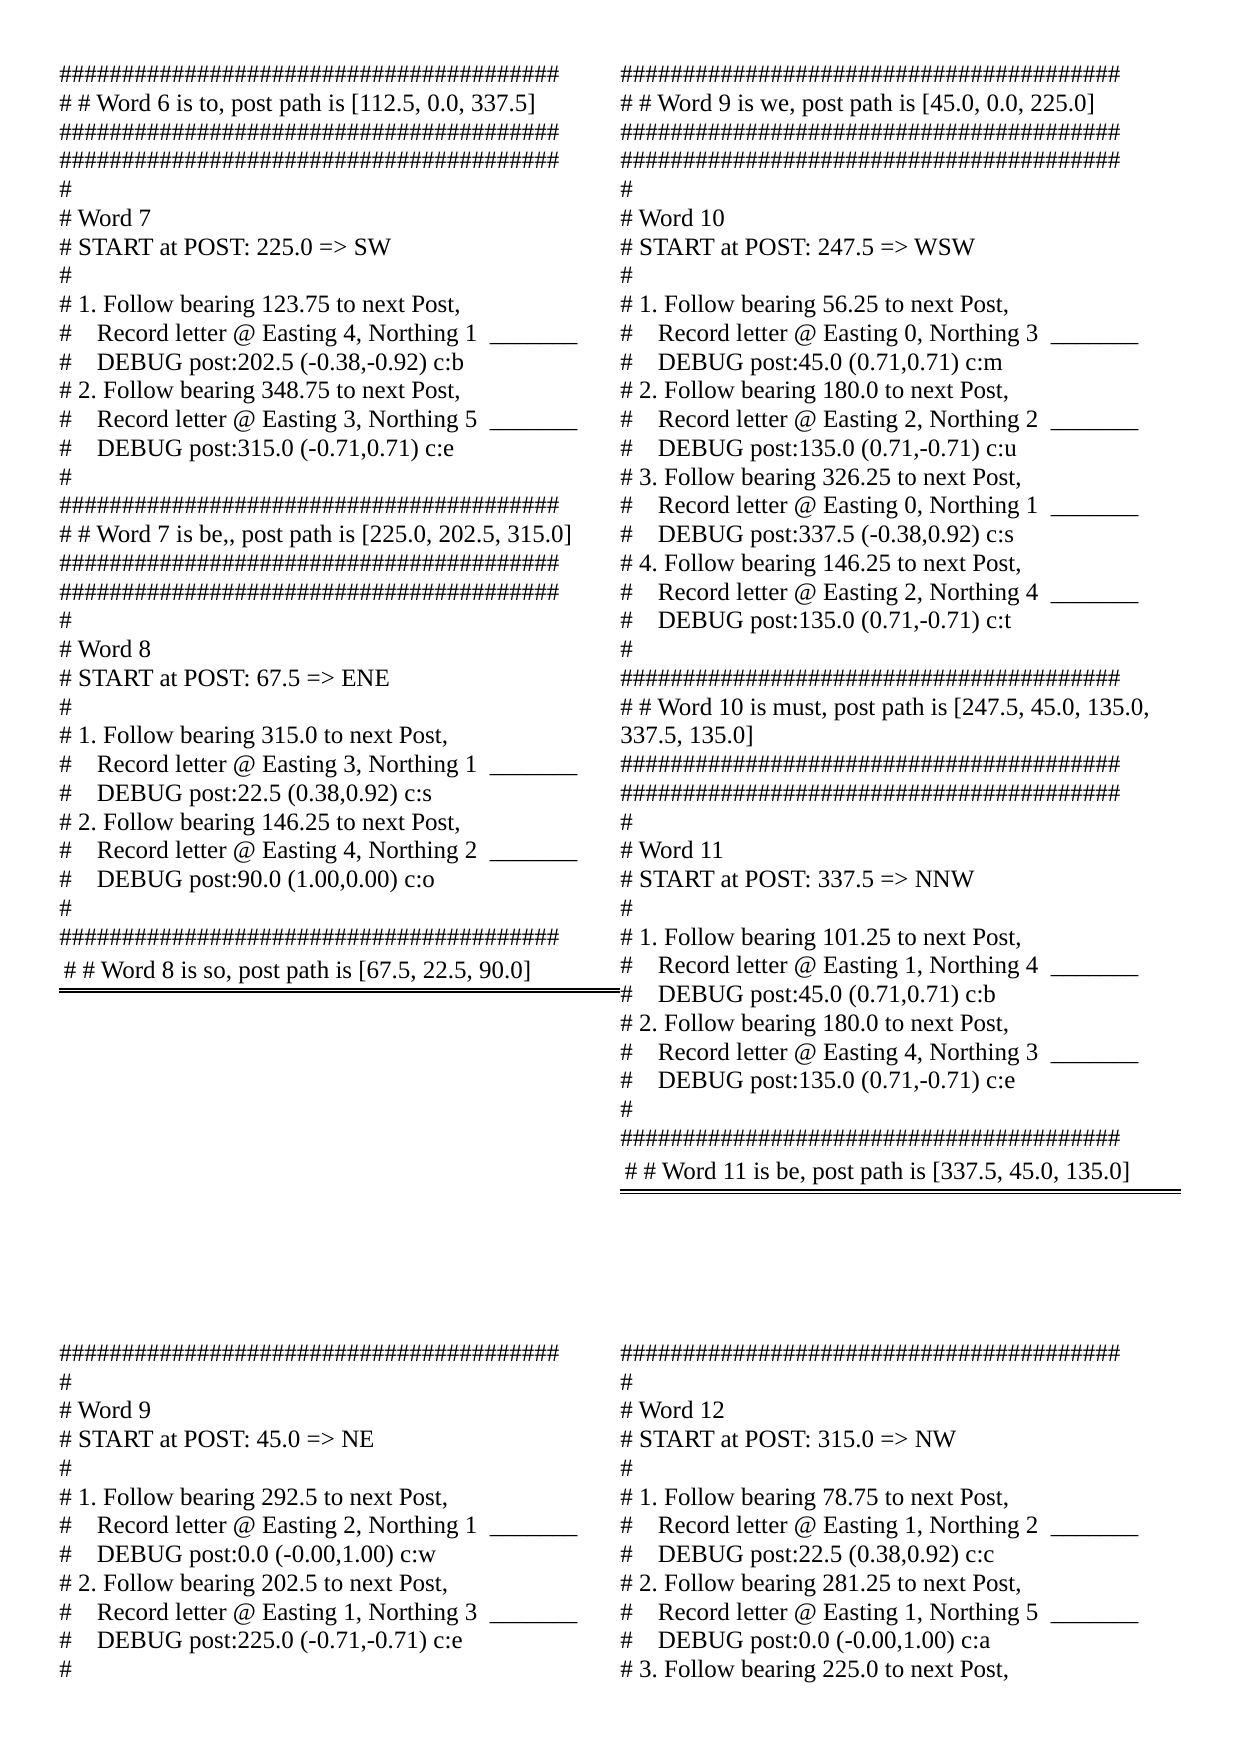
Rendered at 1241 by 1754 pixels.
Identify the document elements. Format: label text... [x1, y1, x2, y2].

text # [59, 1367, 620, 1396]
text # 2. Follow bearing 202.5 to next Post, [59, 1568, 620, 1597]
text # DEBUG post:45.0 (0.71,0.71) c:b [620, 979, 1181, 1008]
text # Word 7 [59, 203, 620, 232]
text # Record letter @ Easting 3, Northing 1 _______ [59, 749, 620, 778]
text ######################################## [59, 1338, 620, 1367]
text # 2. Follow bearing 180.0 to next Post, [620, 1008, 1181, 1037]
text # [620, 260, 1181, 289]
text # DEBUG post:0.0 (-0.00,1.00) c:a [620, 1626, 1181, 1654]
text # 4. Follow bearing 146.25 to next Post, [620, 548, 1181, 577]
text # 2. Follow bearing 180.0 to next Post, [620, 375, 1181, 404]
text # DEBUG post:22.5 (0.38,0.92) c:s [59, 778, 620, 807]
text # [59, 1654, 620, 1683]
text # DEBUG post:135.0 (0.71,-0.71) c:e [620, 1065, 1181, 1094]
text # 3. Follow bearing 326.25 to next Post, [620, 462, 1181, 490]
text # START at POST: 247.5 => WSW [620, 232, 1181, 260]
text # # Word 8 is so, post path is [67.5, 22.5, 90.0] [59, 950, 620, 988]
text # DEBUG post:0.0 (-0.00,1.00) c:w [59, 1539, 620, 1568]
text # DEBUG post:135.0 (0.71,-0.71) c:u [620, 433, 1181, 462]
text # Word 10 [620, 203, 1181, 232]
text ######################################## [620, 663, 1181, 692]
text # DEBUG post:337.5 (-0.38,0.92) c:s [620, 519, 1181, 548]
text # START at POST: 67.5 => ENE [59, 663, 620, 692]
text # # Word 7 is be,, post path is [225.0, 202.5, 315.0] [59, 519, 620, 548]
text ######################################## [620, 1123, 1181, 1152]
text ######################################## [59, 117, 620, 145]
text # 1. Follow bearing 315.0 to next Post, [59, 720, 620, 749]
text ######################################## [620, 1338, 1181, 1367]
text # Record letter @ Easting 0, Northing 1 _______ [620, 490, 1181, 519]
text # 2. Follow bearing 348.75 to next Post, [59, 375, 620, 404]
text ######################################## [620, 778, 1181, 807]
text # Record letter @ Easting 0, Northing 3 _______ [620, 318, 1181, 347]
text # Record letter @ Easting 4, Northing 3 _______ [620, 1037, 1181, 1065]
text # START at POST: 315.0 => NW [620, 1424, 1181, 1453]
text # [620, 807, 1181, 835]
text ######################################## [620, 749, 1181, 778]
text # # Word 11 is be, post path is [337.5, 45.0, 135.0] [620, 1152, 1181, 1189]
text ######################################## [59, 145, 620, 174]
text ######################################## [59, 922, 620, 950]
text # DEBUG post:90.0 (1.00,0.00) c:o [59, 864, 620, 893]
text # 2. Follow bearing 281.25 to next Post, [620, 1568, 1181, 1597]
text ######################################## [59, 548, 620, 577]
text # START at POST: 337.5 => NNW [620, 864, 1181, 893]
text # # Word 9 is we, post path is [45.0, 0.0, 225.0] [620, 88, 1181, 117]
text # [620, 174, 1181, 203]
text # # Word 6 is to, post path is [112.5, 0.0, 337.5] [59, 88, 620, 117]
text # Record letter @ Easting 1, Northing 2 _______ [620, 1511, 1181, 1539]
text # Record letter @ Easting 4, Northing 2 _______ [59, 835, 620, 864]
text # DEBUG post:22.5 (0.38,0.92) c:c [620, 1539, 1181, 1568]
text # DEBUG post:135.0 (0.71,-0.71) c:t [620, 605, 1181, 634]
text ######################################## [620, 59, 1181, 88]
text # Record letter @ Easting 3, Northing 5 _______ [59, 404, 620, 433]
text # [59, 893, 620, 922]
text # Word 12 [620, 1396, 1181, 1424]
text # [59, 605, 620, 634]
text # 3. Follow bearing 225.0 to next Post, [620, 1654, 1181, 1683]
text # # Word 10 is must, post path is [247.5, 45.0, 135.0, 337.5, 135.0] [620, 692, 1181, 749]
text # 1. Follow bearing 56.25 to next Post, [620, 289, 1181, 318]
text # [620, 1367, 1181, 1396]
text # 1. Follow bearing 123.75 to next Post, [59, 289, 620, 318]
text # 1. Follow bearing 101.25 to next Post, [620, 922, 1181, 950]
text # DEBUG post:225.0 (-0.71,-0.71) c:e [59, 1626, 620, 1654]
text # [59, 462, 620, 490]
text # Word 9 [59, 1396, 620, 1424]
text # [620, 634, 1181, 663]
text # DEBUG post:315.0 (-0.71,0.71) c:e [59, 433, 620, 462]
text # [620, 1453, 1181, 1482]
text # 1. Follow bearing 78.75 to next Post, [620, 1482, 1181, 1511]
text ######################################## [59, 59, 620, 88]
text # [59, 692, 620, 720]
text ######################################## [59, 490, 620, 519]
text # Word 11 [620, 835, 1181, 864]
text # [59, 1453, 620, 1482]
text # Record letter @ Easting 2, Northing 2 _______ [620, 404, 1181, 433]
text # Record letter @ Easting 4, Northing 1 _______ [59, 318, 620, 347]
text # [59, 260, 620, 289]
text # START at POST: 45.0 => NE [59, 1424, 620, 1453]
text ######################################## [620, 117, 1181, 145]
text # Record letter @ Easting 2, Northing 1 _______ [59, 1511, 620, 1539]
text # Word 8 [59, 634, 620, 663]
text # Record letter @ Easting 1, Northing 3 _______ [59, 1597, 620, 1626]
text # [620, 1094, 1181, 1123]
text # 1. Follow bearing 292.5 to next Post, [59, 1482, 620, 1511]
text ######################################## [620, 145, 1181, 174]
text ######################################## [59, 577, 620, 605]
text # Record letter @ Easting 1, Northing 4 _______ [620, 950, 1181, 979]
text # 2. Follow bearing 146.25 to next Post, [59, 807, 620, 835]
text # DEBUG post:202.5 (-0.38,-0.92) c:b [59, 347, 620, 375]
text # Record letter @ Easting 2, Northing 4 _______ [620, 577, 1181, 605]
text # DEBUG post:45.0 (0.71,0.71) c:m [620, 347, 1181, 375]
text # [620, 893, 1181, 922]
text # [59, 174, 620, 203]
text # START at POST: 225.0 => SW [59, 232, 620, 260]
text # Record letter @ Easting 1, Northing 5 _______ [620, 1597, 1181, 1626]
